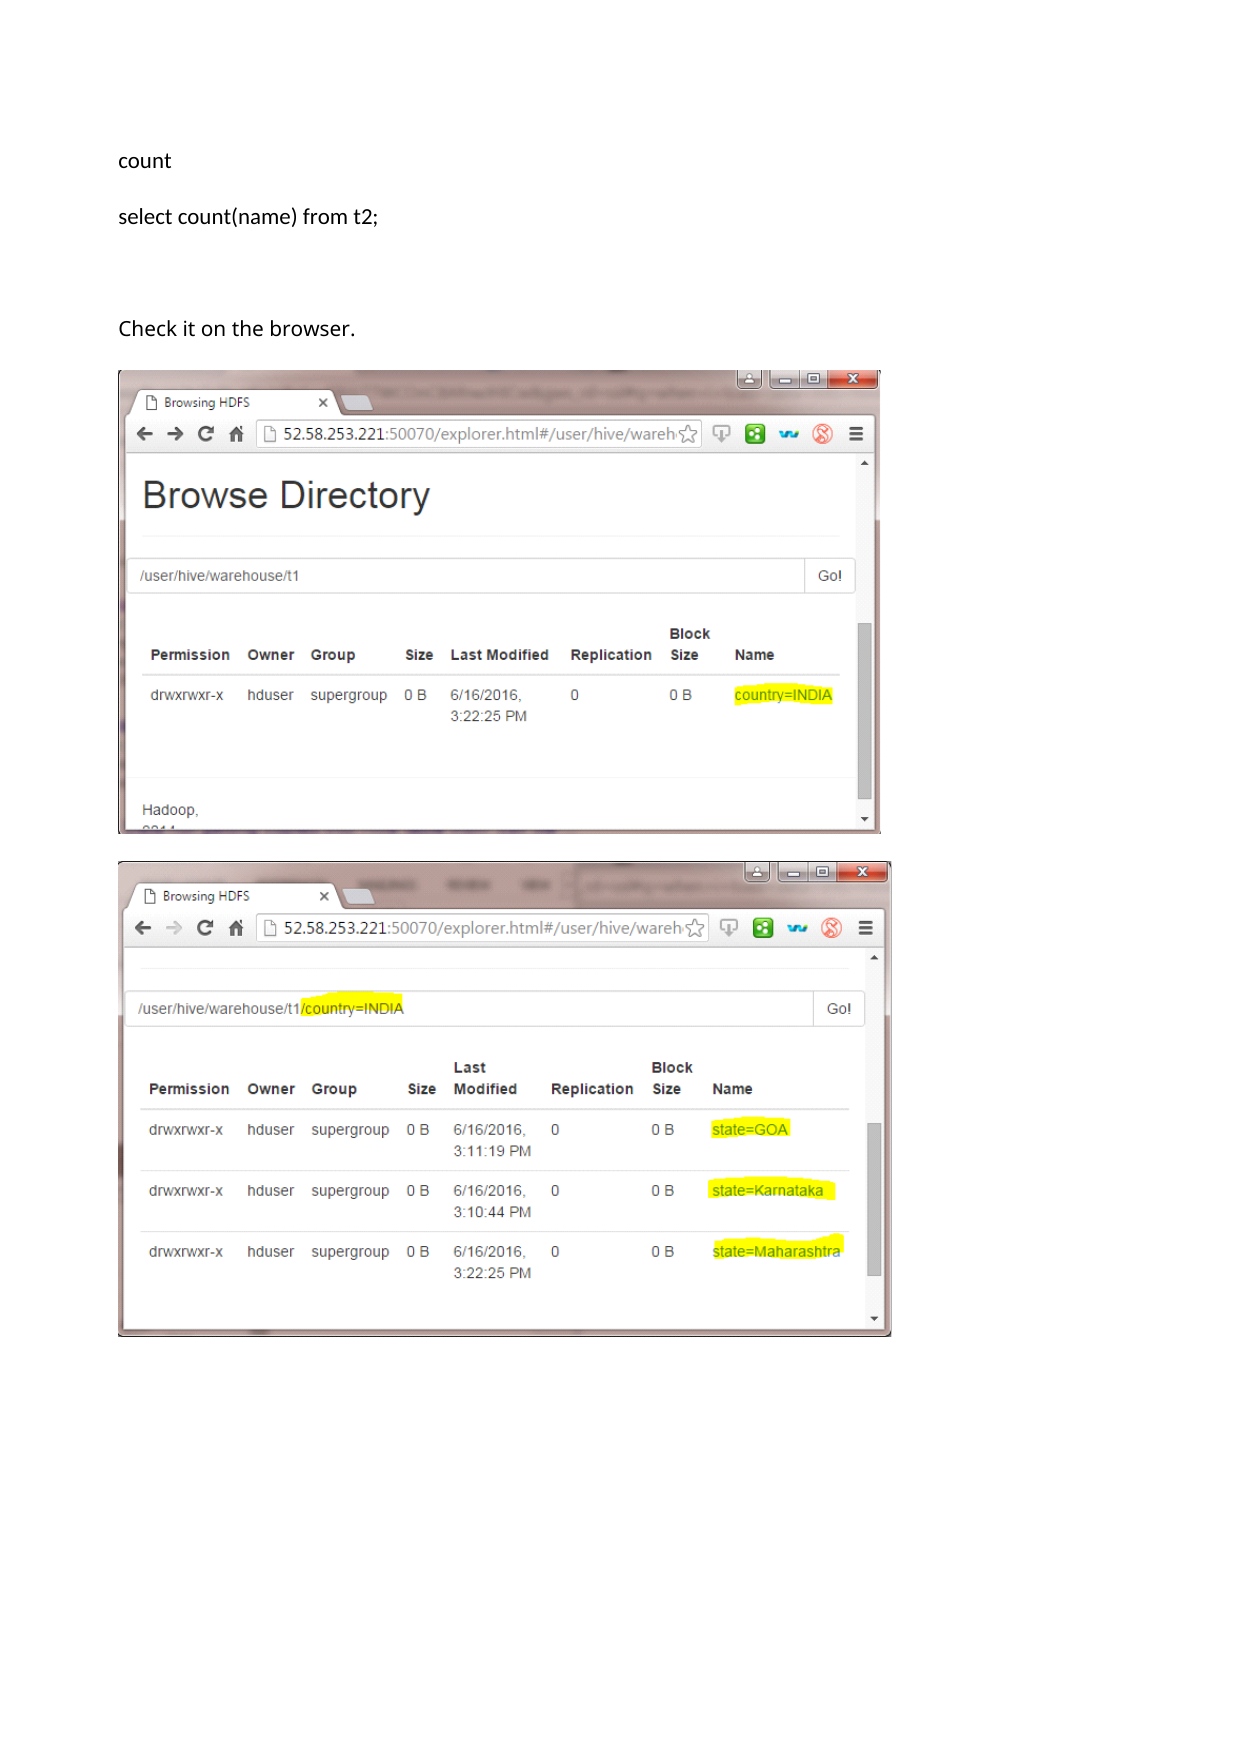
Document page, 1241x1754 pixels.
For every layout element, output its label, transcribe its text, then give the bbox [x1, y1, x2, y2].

text count [118, 146, 1122, 174]
text select count(name) from t2; [118, 202, 1122, 230]
text Check it on the browser. [118, 314, 1122, 343]
